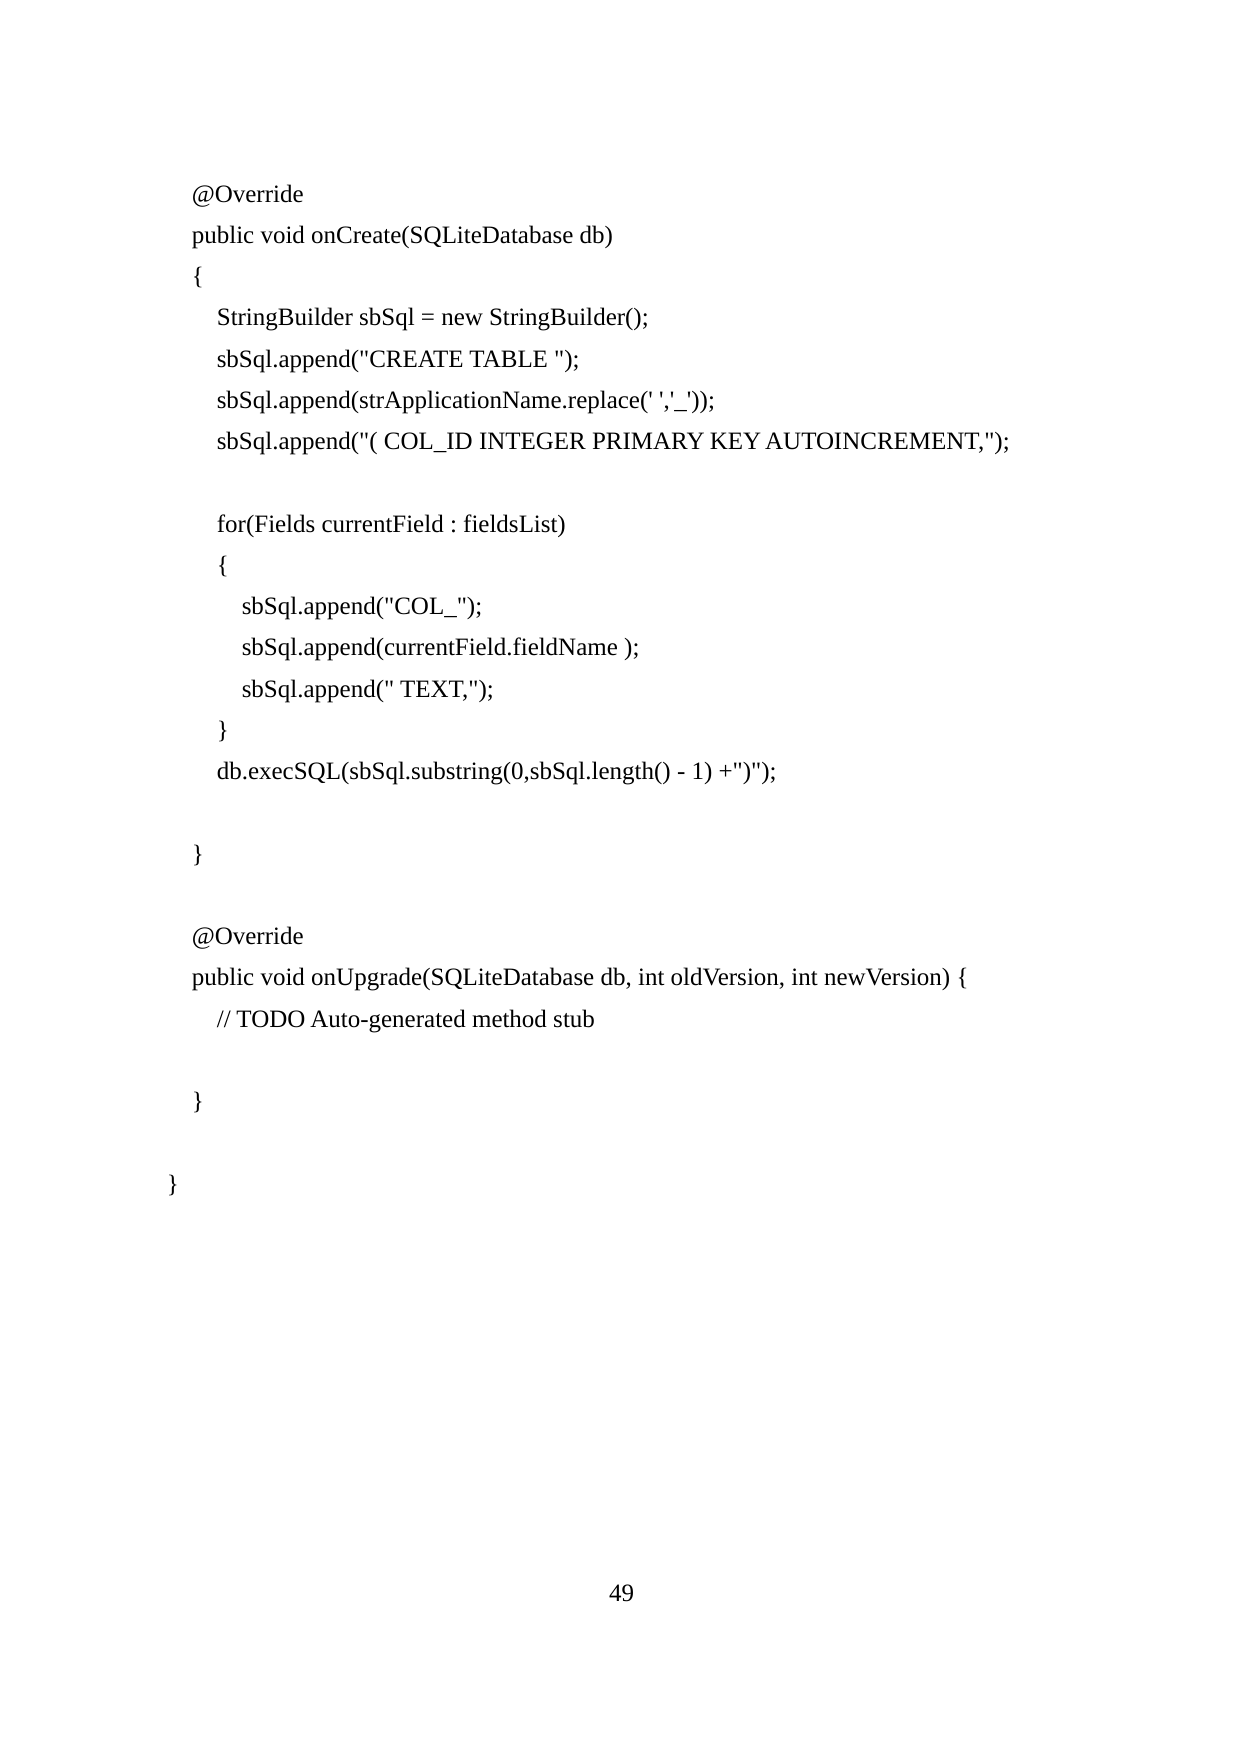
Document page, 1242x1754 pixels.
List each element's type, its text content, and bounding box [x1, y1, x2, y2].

text sbSql.append("( COL_ID INTEGER PRIMARY KEY AUTOINCREMENT,"); [167, 426, 1067, 455]
text @Override [167, 179, 1067, 207]
text } [167, 1086, 1067, 1115]
text } [167, 839, 1067, 867]
text sbSql.append("CREATE TABLE "); [167, 344, 1067, 372]
text sbSql.append(strApplicationName.replace(' ','_')); [167, 385, 1067, 414]
text db.execSQL(sbSql.substring(0,sbSql.length() - 1) +")"); [167, 756, 1067, 785]
text sbSql.append(currentField.fieldName ); [167, 632, 1067, 661]
text { [167, 261, 1067, 290]
text public void onCreate(SQLiteDatabase db) [167, 220, 1067, 249]
text sbSql.append("COL_"); [167, 591, 1067, 620]
text { [167, 550, 1067, 579]
text @Override [167, 921, 1067, 950]
text sbSql.append(" TEXT,"); [167, 674, 1067, 702]
text for(Fields currentField : fieldsList) [167, 509, 1067, 537]
text } [167, 1169, 1067, 1197]
text public void onUpgrade(SQLiteDatabase db, int oldVersion, int newVersion) { [167, 962, 1067, 991]
text } [167, 715, 1067, 744]
text StringBuilder sbSql = new StringBuilder(); [167, 302, 1067, 331]
text // TODO Auto-generated method stub [167, 1004, 1067, 1032]
